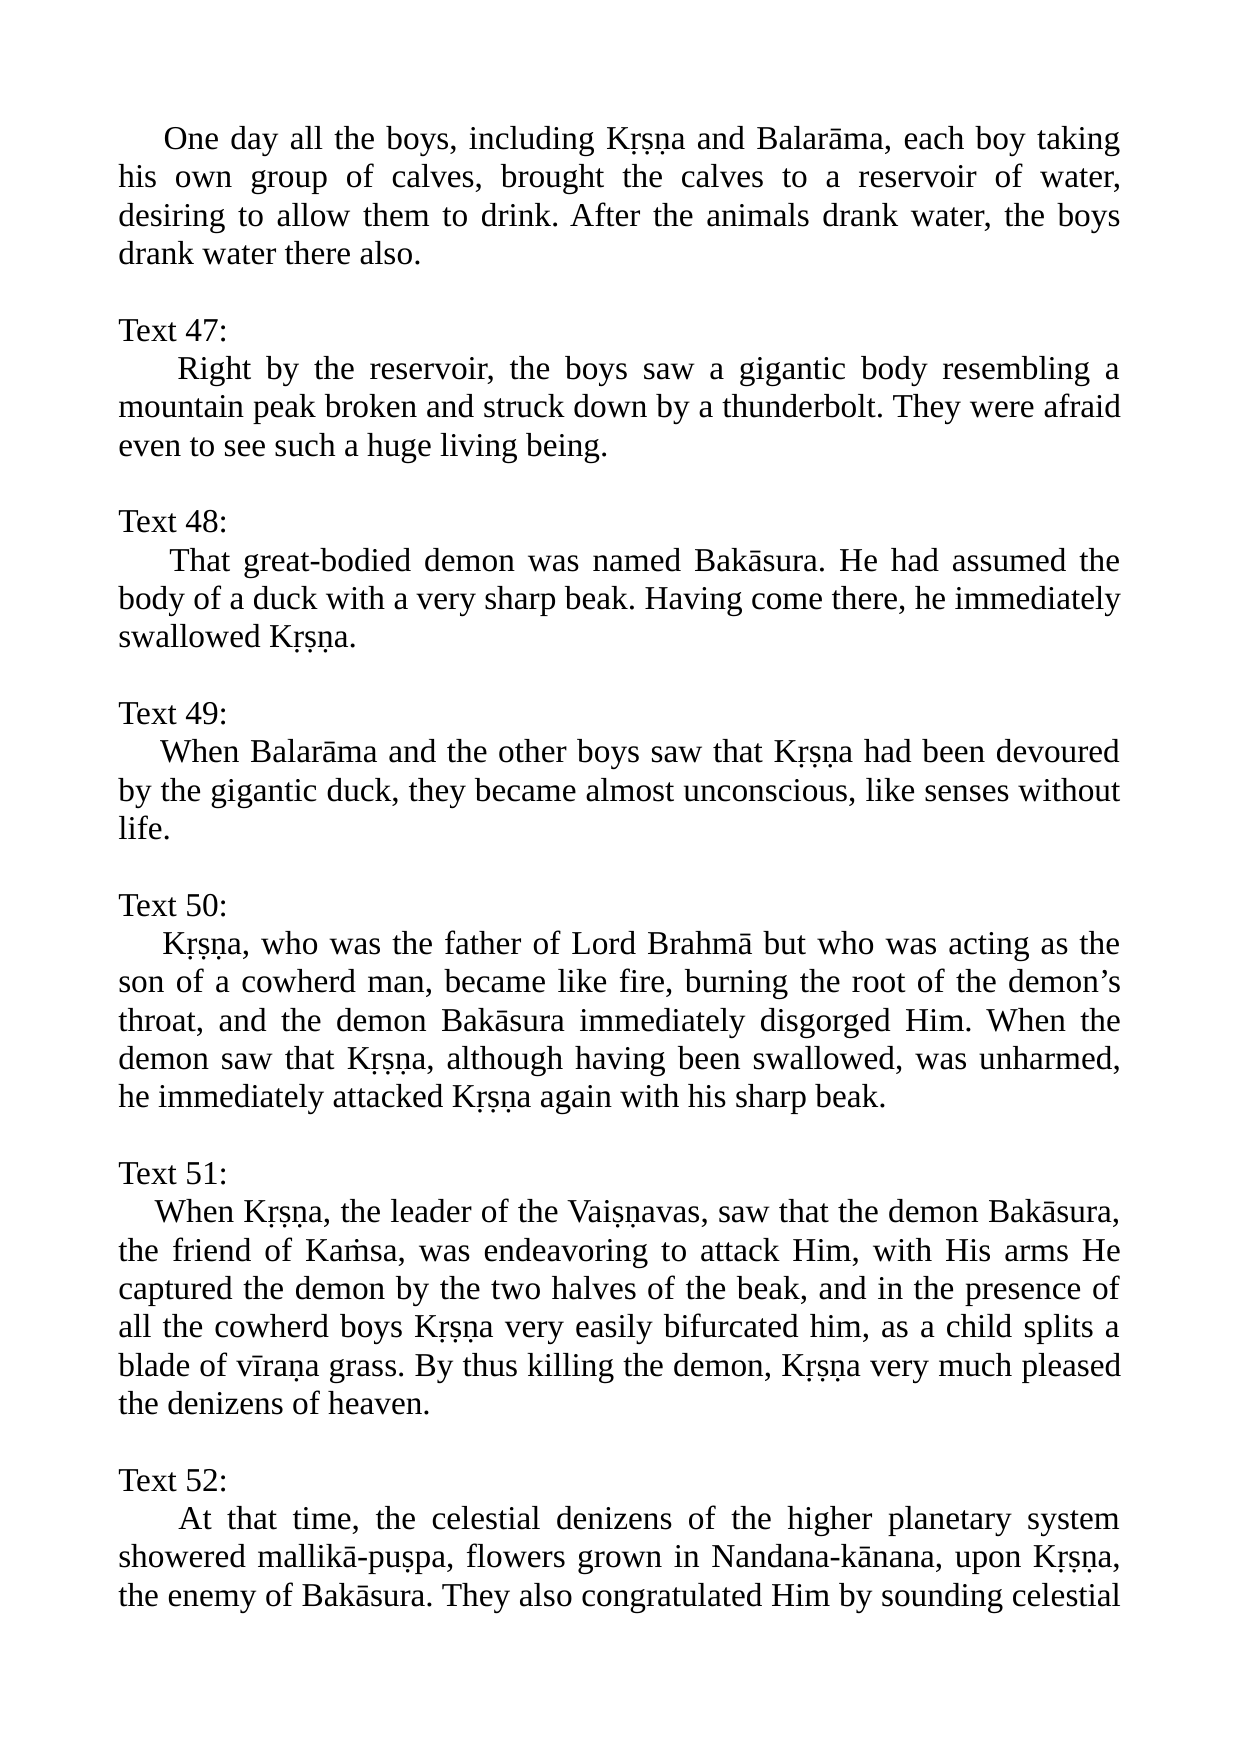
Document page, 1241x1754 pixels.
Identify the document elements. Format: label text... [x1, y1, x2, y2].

text Kṛṣṇa, who was the father of Lord Brahmā but who was acting as the son of a cowherd man, became like fire, burning the root of the demon’s throat, and the demon Bakāsura immediately disgorged Him. When the demon saw that Kṛṣṇa, although having been swallowed, was unharmed, he immediately attacked Kṛṣṇa again with his sharp beak. [118, 923, 1122, 1115]
text Text 47: [118, 310, 1122, 348]
text Text 51: [118, 1153, 1122, 1191]
text Text 50: [118, 885, 1122, 923]
text When Kṛṣṇa, the leader of the Vaiṣṇavas, saw that the demon Bakāsura, the friend of Kaṁsa, was endeavoring to attack Him, with His arms He captured the demon by the two halves of the beak, and in the presence of all the cowherd boys Kṛṣṇa very easily bifurcated him, as a child splits a blade of vīraṇa grass. By thus killing the demon, Kṛṣṇa very much pleased the denizens of heaven. [118, 1191, 1122, 1421]
text That great-bodied demon was named Bakāsura. He had assumed the body of a duck with a very sharp beak. Having come there, he immediately swallowed Kṛṣṇa. [118, 540, 1122, 655]
text One day all the boys, including Kṛṣṇa and Balarāma, each boy taking his own group of calves, brought the calves to a reservoir of water, desiring to allow them to drink. After the animals drank water, the boys drank water there also. [118, 118, 1122, 271]
text Text 52: [118, 1460, 1122, 1498]
text Text 48: [118, 501, 1122, 540]
text When Balarāma and the other boys saw that Kṛṣṇa had been devoured by the gigantic duck, they became almost unconscious, like senses without life. [118, 731, 1122, 846]
text At that time, the celestial denizens of the higher planetary system showered mallikā-puṣpa, flowers grown in Nandana-kānana, upon Kṛṣṇa, the enemy of Bakāsura. They also congratulated Him by sounding celestial [118, 1498, 1122, 1613]
text Text 49: [118, 693, 1122, 731]
text Right by the reservoir, the boys saw a gigantic body resembling a mountain peak broken and struck down by a thunderbolt. They were afraid even to see such a huge living being. [118, 348, 1122, 463]
